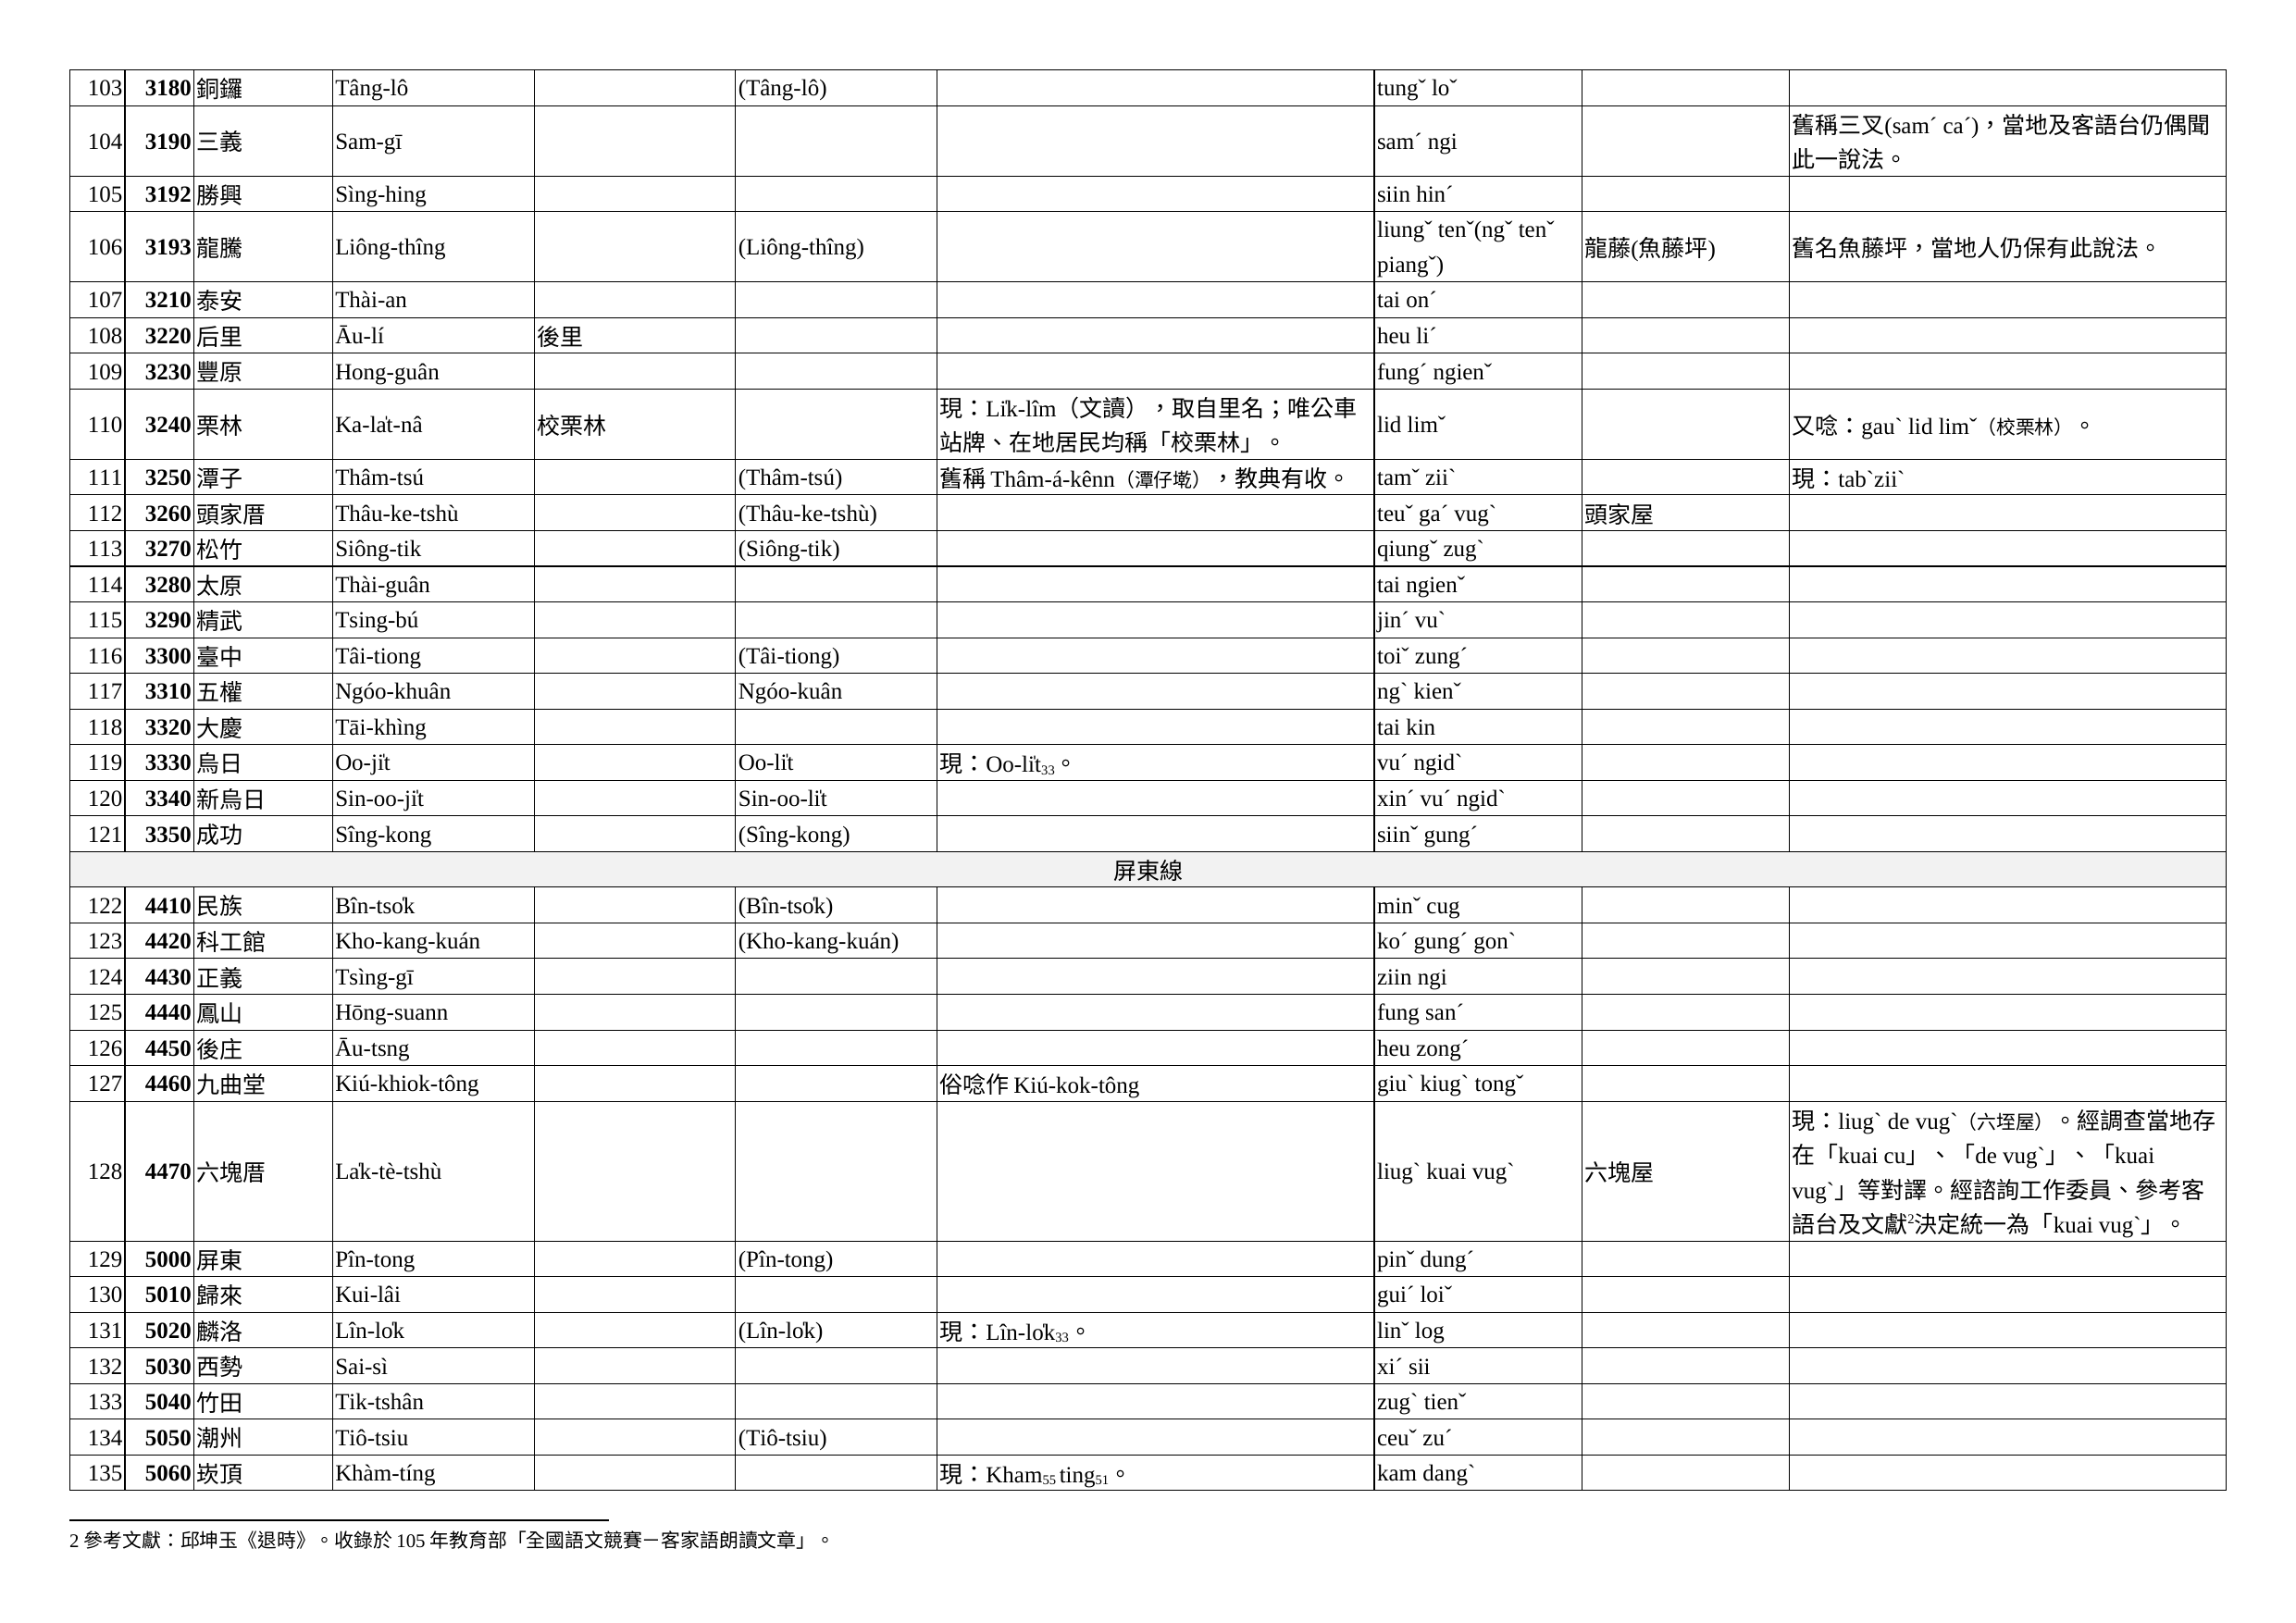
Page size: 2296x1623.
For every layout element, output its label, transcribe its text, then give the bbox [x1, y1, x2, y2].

table_cell linˇ log [1375, 1313, 1582, 1347]
table_cell 132 [70, 1348, 124, 1383]
table_cell [1582, 177, 1789, 211]
table_cell [937, 995, 1373, 1029]
table_cell [736, 106, 937, 175]
table_cell Kho-kang-kuán [333, 923, 534, 958]
table_cell [736, 1066, 937, 1100]
table_cell La̍k-tè-tshù [333, 1102, 534, 1241]
table_cell [1790, 1066, 2226, 1100]
table_cell 3210 [126, 282, 193, 317]
table_cell [1582, 816, 1789, 851]
table_cell 現：Kham55 ting51。 [937, 1456, 1373, 1490]
table_cell zugˋ tienˇ [1375, 1384, 1582, 1419]
table_cell Bîn-tso̍k [333, 887, 534, 923]
table_cell 現：Lîn-lo̍k33。 [937, 1313, 1373, 1347]
table_cell 頭家屋 [1582, 495, 1789, 530]
table_cell [1790, 887, 2226, 923]
table_cell [535, 1277, 735, 1312]
table_cell [736, 1102, 937, 1241]
table_cell [1582, 1242, 1789, 1276]
table_cell (Tiô-tsiu) [736, 1419, 937, 1455]
table_cell 3230 [126, 353, 193, 389]
table_cell [1790, 1348, 2226, 1383]
table_cell 3190 [126, 106, 193, 175]
table_cell [1582, 781, 1789, 815]
table_cell Tāi-khìng [333, 710, 534, 744]
table_cell [535, 1066, 735, 1100]
table_cell 109 [70, 353, 124, 389]
table_cell [736, 1456, 937, 1490]
table_cell 臺中 [194, 638, 332, 673]
table_cell 121 [70, 816, 124, 851]
table_cell Thài-an [333, 282, 534, 317]
table_cell 竹田 [194, 1384, 332, 1419]
table_cell [1790, 531, 2226, 565]
table_cell [535, 70, 735, 105]
table_cell 科工館 [194, 923, 332, 958]
table_cell [535, 212, 735, 281]
table_cell tungˇ loˇ [1375, 70, 1582, 105]
table_cell 3290 [126, 602, 193, 637]
table_cell 4450 [126, 1031, 193, 1065]
table_cell [1790, 1456, 2226, 1490]
table_cell Thâu-ke-tshù [333, 495, 534, 530]
table_cell [535, 602, 735, 637]
table_cell tamˇ ziiˋ [1375, 460, 1582, 494]
table_cell [937, 495, 1373, 530]
table_cell Ka-la̍t-nâ [333, 390, 534, 459]
table_cell 新烏日 [194, 781, 332, 815]
table_cell 民族 [194, 887, 332, 923]
table_cell xiˊ sii [1375, 1348, 1582, 1383]
table_cell heu liˊ [1375, 318, 1582, 353]
table_cell koˊ gungˊ gonˋ [1375, 923, 1582, 958]
table_cell 3192 [126, 177, 193, 211]
table_cell [1582, 923, 1789, 958]
table_cell [736, 353, 937, 389]
table_cell Tâi-tiong [333, 638, 534, 673]
table_cell [937, 710, 1373, 744]
table_cell [1582, 959, 1789, 994]
table_cell Āu-tsng [333, 1031, 534, 1065]
table_cell (Thâu-ke-tshù) [736, 495, 937, 530]
table_cell 現：tabˋziiˋ [1790, 460, 2226, 494]
table_cell Lîn-lo̍k [333, 1313, 534, 1347]
table_cell [937, 1102, 1373, 1241]
table_cell 128 [70, 1102, 124, 1241]
table_cell [535, 710, 735, 744]
table_cell [937, 1242, 1373, 1276]
table_cell 現：liugˋ de vugˋ（六垤屋）。經調查當地存在「kuai cu」、「de vugˋ」、「kuai vugˋ」等對譯。經諮詢工作委員、參考客語台及文獻決定統一為「kuai vugˋ」。 [1790, 1102, 2226, 1241]
table_cell siinˇ gungˊ [1375, 816, 1582, 851]
table_cell 校栗林 [535, 390, 735, 459]
table_cell [535, 460, 735, 494]
table_cell toiˇ zungˊ [1375, 638, 1582, 673]
table_cell [535, 1242, 735, 1276]
table_cell 3220 [126, 318, 193, 353]
table_cell 舊名魚藤坪，當地人仍保有此說法。 [1790, 212, 2226, 281]
table_cell 松竹 [194, 531, 332, 565]
table_cell [736, 1384, 937, 1419]
table_cell 108 [70, 318, 124, 353]
table_cell [1582, 282, 1789, 317]
table_cell Tik-tshân [333, 1384, 534, 1419]
table_cell [535, 1031, 735, 1065]
table_cell 103 [70, 70, 124, 105]
table_cell 106 [70, 212, 124, 281]
table_cell 112 [70, 495, 124, 530]
table_cell (Tâi-tiong) [736, 638, 937, 673]
table_cell 三義 [194, 106, 332, 175]
table_cell Thài-guân [333, 567, 534, 601]
table_cell [937, 781, 1373, 815]
table_cell [535, 567, 735, 601]
table_cell Tiô-tsiu [333, 1419, 534, 1455]
table_cell [1582, 1419, 1789, 1455]
table_cell 西勢 [194, 1348, 332, 1383]
table_cell 4470 [126, 1102, 193, 1241]
table_cell 崁頂 [194, 1456, 332, 1490]
table_cell 126 [70, 1031, 124, 1065]
table_cell [937, 177, 1373, 211]
table_cell ngˋ kienˇ [1375, 674, 1582, 709]
table_cell [1582, 745, 1789, 780]
table_cell 後里 [535, 318, 735, 353]
table_cell 成功 [194, 816, 332, 851]
table_cell 現：Oo-li̍t33。 [937, 745, 1373, 780]
table_cell Hōng-suann [333, 995, 534, 1029]
table_cell Tsìng-gī [333, 959, 534, 994]
table_cell [535, 531, 735, 565]
table_cell [1790, 318, 2226, 353]
table_cell (Kho-kang-kuán) [736, 923, 937, 958]
table_cell 3310 [126, 674, 193, 709]
table_cell [535, 638, 735, 673]
table_cell [937, 318, 1373, 353]
table_cell 114 [70, 567, 124, 601]
table_cell [1582, 674, 1789, 709]
table_cell 九曲堂 [194, 1066, 332, 1100]
table_cell tai ngienˇ [1375, 567, 1582, 601]
table_cell [1790, 70, 2226, 105]
table_cell 泰安 [194, 282, 332, 317]
table_cell [937, 282, 1373, 317]
table_cell Kiú-khiok-tông [333, 1066, 534, 1100]
table_cell [1582, 70, 1789, 105]
table_cell Ngóo-khuân [333, 674, 534, 709]
table_cell guiˊ loiˇ [1375, 1277, 1582, 1312]
table_cell 六塊屋 [1582, 1102, 1789, 1241]
table_cell vuˊ ngidˋ [1375, 745, 1582, 780]
table_cell tai kin [1375, 710, 1582, 744]
table_cell [1582, 602, 1789, 637]
table_cell 栗林 [194, 390, 332, 459]
table_cell [535, 1456, 735, 1490]
table_cell [1582, 106, 1789, 175]
table_cell Tâng-lô [333, 70, 534, 105]
table_cell 5020 [126, 1313, 193, 1347]
table_cell teuˇ gaˊ vugˋ [1375, 495, 1582, 530]
table_cell [535, 887, 735, 923]
table_cell [535, 1419, 735, 1455]
table_cell [1790, 1384, 2226, 1419]
table_cell [736, 1348, 937, 1383]
table_cell (Pîn-tong) [736, 1242, 937, 1276]
table_cell [535, 353, 735, 389]
table_cell [1790, 602, 2226, 637]
table_cell 3193 [126, 212, 193, 281]
table_cell 107 [70, 282, 124, 317]
table_cell jinˊ vuˋ [1375, 602, 1582, 637]
table_cell 俗唸作Kiú-kok-tông [937, 1066, 1373, 1100]
table_cell 潭子 [194, 460, 332, 494]
table_cell 122 [70, 887, 124, 923]
table_cell 3320 [126, 710, 193, 744]
table_cell 3330 [126, 745, 193, 780]
table_cell [535, 781, 735, 815]
table_cell 105 [70, 177, 124, 211]
table_cell 119 [70, 745, 124, 780]
table_cell 大慶 [194, 710, 332, 744]
table_cell 3250 [126, 460, 193, 494]
table_cell 5050 [126, 1419, 193, 1455]
table_cell 3350 [126, 816, 193, 851]
table_cell [535, 959, 735, 994]
table_cell 舊稱Thâm-á-kênn（潭仔墘），教典有收。 [937, 460, 1373, 494]
table_cell Sîng-kong [333, 816, 534, 851]
table_cell 鳳山 [194, 995, 332, 1029]
table_cell 123 [70, 923, 124, 958]
table_cell ziin ngi [1375, 959, 1582, 994]
table_cell [937, 567, 1373, 601]
table_cell [1790, 745, 2226, 780]
table_cell 131 [70, 1313, 124, 1347]
table_cell [736, 567, 937, 601]
table_cell samˊ ngi [1375, 106, 1582, 175]
table_cell [1582, 531, 1789, 565]
table_cell [1790, 959, 2226, 994]
table_cell [1582, 353, 1789, 389]
table_cell [1582, 1277, 1789, 1312]
table_cell [736, 282, 937, 317]
table_cell Siông-tik [333, 531, 534, 565]
table_cell 后里 [194, 318, 332, 353]
table_cell (Lîn-lo̍k) [736, 1313, 937, 1347]
table_cell 4410 [126, 887, 193, 923]
table_cell [535, 745, 735, 780]
table_cell 5060 [126, 1456, 193, 1490]
table_cell [1582, 567, 1789, 601]
table_cell [937, 353, 1373, 389]
table_cell [535, 1102, 735, 1241]
table_cell 111 [70, 460, 124, 494]
table_cell 110 [70, 390, 124, 459]
table_cell Sin-oo-li̍t [736, 781, 937, 815]
table_cell 129 [70, 1242, 124, 1276]
table_cell [736, 177, 937, 211]
table_cell Kui-lâi [333, 1277, 534, 1312]
table_cell 精武 [194, 602, 332, 637]
table_cell 3260 [126, 495, 193, 530]
table_cell 後庄 [194, 1031, 332, 1065]
table_cell 4440 [126, 995, 193, 1029]
table_cell [1790, 710, 2226, 744]
table_cell 屏東線 [70, 852, 2226, 886]
table_cell 5030 [126, 1348, 193, 1383]
table_cell Sam-gī [333, 106, 534, 175]
table_cell [736, 1277, 937, 1312]
table_cell [937, 674, 1373, 709]
table_cell [1790, 1313, 2226, 1347]
table_cell tai onˊ [1375, 282, 1582, 317]
table_cell [1790, 923, 2226, 958]
table_cell [736, 1031, 937, 1065]
table_cell [937, 1277, 1373, 1312]
table_cell 124 [70, 959, 124, 994]
table_cell Oo-li̍t [736, 745, 937, 780]
table_cell 3180 [126, 70, 193, 105]
table_cell [535, 1384, 735, 1419]
table_cell (Tâng-lô) [736, 70, 937, 105]
table_cell 113 [70, 531, 124, 565]
table_cell [937, 638, 1373, 673]
table_cell [1582, 887, 1789, 923]
table_cell [736, 318, 937, 353]
table_cell [1582, 390, 1789, 459]
table_cell [1790, 282, 2226, 317]
table_cell [736, 710, 937, 744]
table_cell [937, 923, 1373, 958]
table_cell 歸來 [194, 1277, 332, 1312]
table_cell [937, 212, 1373, 281]
table_cell [535, 995, 735, 1029]
table_cell [535, 282, 735, 317]
table_cell [1790, 567, 2226, 601]
table_cell xinˊ vuˊ ngidˋ [1375, 781, 1582, 815]
table_cell Hong-guân [333, 353, 534, 389]
table_cell [1582, 1031, 1789, 1065]
table_cell 5000 [126, 1242, 193, 1276]
table_cell [736, 995, 937, 1029]
table_cell 3270 [126, 531, 193, 565]
table_cell 127 [70, 1066, 124, 1100]
table_cell 頭家厝 [194, 495, 332, 530]
table_cell (Bîn-tso̍k) [736, 887, 937, 923]
table_cell 太原 [194, 567, 332, 601]
table_cell Oo-ji̍t [333, 745, 534, 780]
table_cell [1790, 1031, 2226, 1065]
table_cell [1582, 1348, 1789, 1383]
table_cell 銅鑼 [194, 70, 332, 105]
table_cell [937, 1384, 1373, 1419]
table_cell Sai-sì [333, 1348, 534, 1383]
table_cell [736, 959, 937, 994]
table_cell [1582, 710, 1789, 744]
table_cell Ngóo-kuân [736, 674, 937, 709]
table_cell 麟洛 [194, 1313, 332, 1347]
table_cell Tsing-bú [333, 602, 534, 637]
table_cell [1582, 1456, 1789, 1490]
table_cell 3240 [126, 390, 193, 459]
table_cell liungˇ tenˇ(ngˇ tenˇ piangˇ) [1375, 212, 1582, 281]
table_cell [937, 602, 1373, 637]
table_cell 125 [70, 995, 124, 1029]
table_cell heu zongˊ [1375, 1031, 1582, 1065]
table_cell minˇ cug [1375, 887, 1582, 923]
table_cell [736, 390, 937, 459]
table_cell [1790, 674, 2226, 709]
table_cell fung sanˊ [1375, 995, 1582, 1029]
table_cell 現：Li̍k-lîm（文讀），取自里名；唯公車站牌、在地居民均稱「校栗林」。 [937, 390, 1373, 459]
table_cell [535, 495, 735, 530]
table_cell (Thâm-tsú) [736, 460, 937, 494]
table_cell 五權 [194, 674, 332, 709]
table_cell qiungˇ zugˋ [1375, 531, 1582, 565]
table_cell [937, 1419, 1373, 1455]
table_cell ceuˇ zuˊ [1375, 1419, 1582, 1455]
table_cell Āu-lí [333, 318, 534, 353]
table_cell Pîn-tong [333, 1242, 534, 1276]
table_cell [937, 887, 1373, 923]
table_cell [1790, 1277, 2226, 1312]
table_cell Khàm-tíng [333, 1456, 534, 1490]
table_cell [1790, 781, 2226, 815]
table_cell [535, 1348, 735, 1383]
table_cell [937, 531, 1373, 565]
table_cell [1790, 1419, 2226, 1455]
table_cell [535, 816, 735, 851]
table_cell 勝興 [194, 177, 332, 211]
table_cell liugˋ kuai vugˋ [1375, 1102, 1582, 1241]
table_cell 正義 [194, 959, 332, 994]
table_cell 120 [70, 781, 124, 815]
table_cell [535, 1313, 735, 1347]
table_cell [937, 1031, 1373, 1065]
table_cell 117 [70, 674, 124, 709]
table_cell [535, 674, 735, 709]
table_cell 4420 [126, 923, 193, 958]
table_cell 5040 [126, 1384, 193, 1419]
table_cell [1582, 460, 1789, 494]
table_cell 135 [70, 1456, 124, 1490]
table_cell 4430 [126, 959, 193, 994]
table_cell 133 [70, 1384, 124, 1419]
table_cell siin hinˊ [1375, 177, 1582, 211]
table_cell 舊稱三叉(samˊ caˊ)，當地及客語台仍偶聞此一說法。 [1790, 106, 2226, 175]
table_cell [1790, 638, 2226, 673]
table_cell 115 [70, 602, 124, 637]
table_cell [736, 602, 937, 637]
table_cell [937, 959, 1373, 994]
table_cell (Sîng-kong) [736, 816, 937, 851]
table_cell pinˇ dungˊ [1375, 1242, 1582, 1276]
table_cell 六塊厝 [194, 1102, 332, 1241]
table_cell [1790, 177, 2226, 211]
table_cell [1582, 995, 1789, 1029]
table_cell [1790, 1242, 2226, 1276]
table_cell [1582, 638, 1789, 673]
table_cell lid limˇ [1375, 390, 1582, 459]
table_cell [1582, 1384, 1789, 1419]
table_cell 屏東 [194, 1242, 332, 1276]
table_cell kam dangˋ [1375, 1456, 1582, 1490]
table_cell Liông-thîng [333, 212, 534, 281]
table_cell (Siông-tik) [736, 531, 937, 565]
table_cell 104 [70, 106, 124, 175]
table_cell 130 [70, 1277, 124, 1312]
table_cell [1582, 1313, 1789, 1347]
table_cell [535, 177, 735, 211]
table_cell 又唸：gauˋ lid limˇ（校栗林）。 [1790, 390, 2226, 459]
table_cell [937, 70, 1373, 105]
table_cell 豐原 [194, 353, 332, 389]
table_cell [1582, 318, 1789, 353]
table_cell [535, 106, 735, 175]
table_cell 3340 [126, 781, 193, 815]
table_cell Sin-oo-ji̍t [333, 781, 534, 815]
table_cell 烏日 [194, 745, 332, 780]
table_cell 3280 [126, 567, 193, 601]
table_cell [937, 816, 1373, 851]
table_cell [937, 106, 1373, 175]
table_cell giuˋ kiugˋ tongˇ [1375, 1066, 1582, 1100]
table_cell [1582, 1066, 1789, 1100]
table_cell Sìng-hing [333, 177, 534, 211]
table_cell 116 [70, 638, 124, 673]
table_cell 3300 [126, 638, 193, 673]
table_cell 134 [70, 1419, 124, 1455]
table_cell 龍騰 [194, 212, 332, 281]
table_cell [1790, 816, 2226, 851]
table_cell 龍藤(魚藤坪) [1582, 212, 1789, 281]
table_cell [1790, 353, 2226, 389]
table_cell [1790, 495, 2226, 530]
table_cell 4460 [126, 1066, 193, 1100]
table_cell [535, 923, 735, 958]
table_cell 潮州 [194, 1419, 332, 1455]
table_cell 5010 [126, 1277, 193, 1312]
table_cell Thâm-tsú [333, 460, 534, 494]
table_cell [1790, 995, 2226, 1029]
table_cell [937, 1348, 1373, 1383]
table_cell (Liông-thîng) [736, 212, 937, 281]
table_cell 118 [70, 710, 124, 744]
table_cell fungˊ ngienˇ [1375, 353, 1582, 389]
